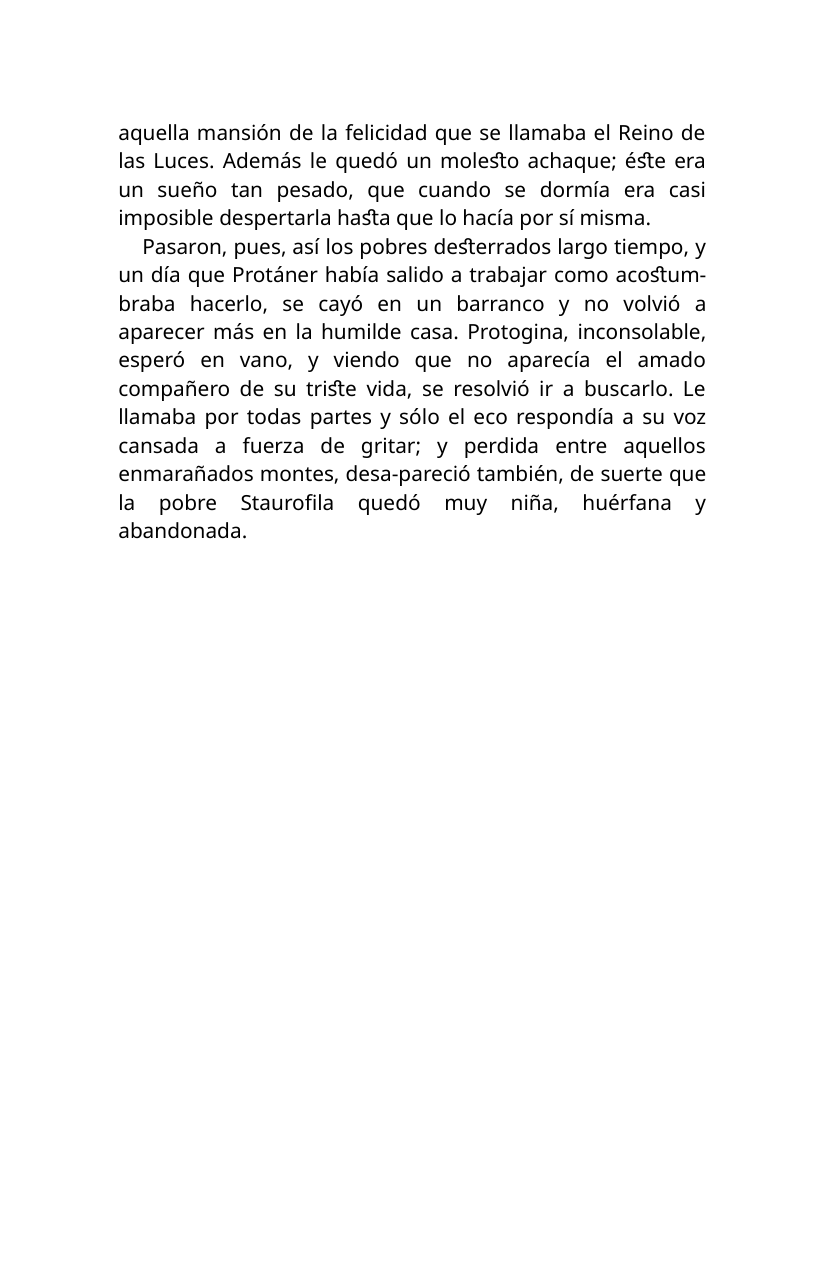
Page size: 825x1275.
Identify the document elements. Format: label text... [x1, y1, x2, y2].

text aquella mansión de la felicidad que se llamaba el Reino de las Luces. Además le quedó un moleﬆo achaque; éﬆe era un sueño tan pesado, que cuando se dormía era casi imposible despertarla haﬆa que lo hacía por sí misma. [118, 118, 707, 232]
text Pasaron, pues, así los pobres deﬆerrados largo tiempo, y un día que Protáner había salido a trabajar como acoﬆum-braba hacerlo, se cayó en un barranco y no volvió a aparecer más en la humilde casa. Protogina, inconsolable, esperó en vano, y viendo que no aparecía el amado compañero de su triﬆe vida, se resolvió ir a buscarlo. Le llamaba por todas partes y sólo el eco respondía a su voz cansada a fuerza de gritar; y perdida entre aquellos enmarañados montes, desa-pareció también, de suerte que la pobre Staurofila quedó muy niña, huérfana y abandonada. [118, 232, 707, 545]
